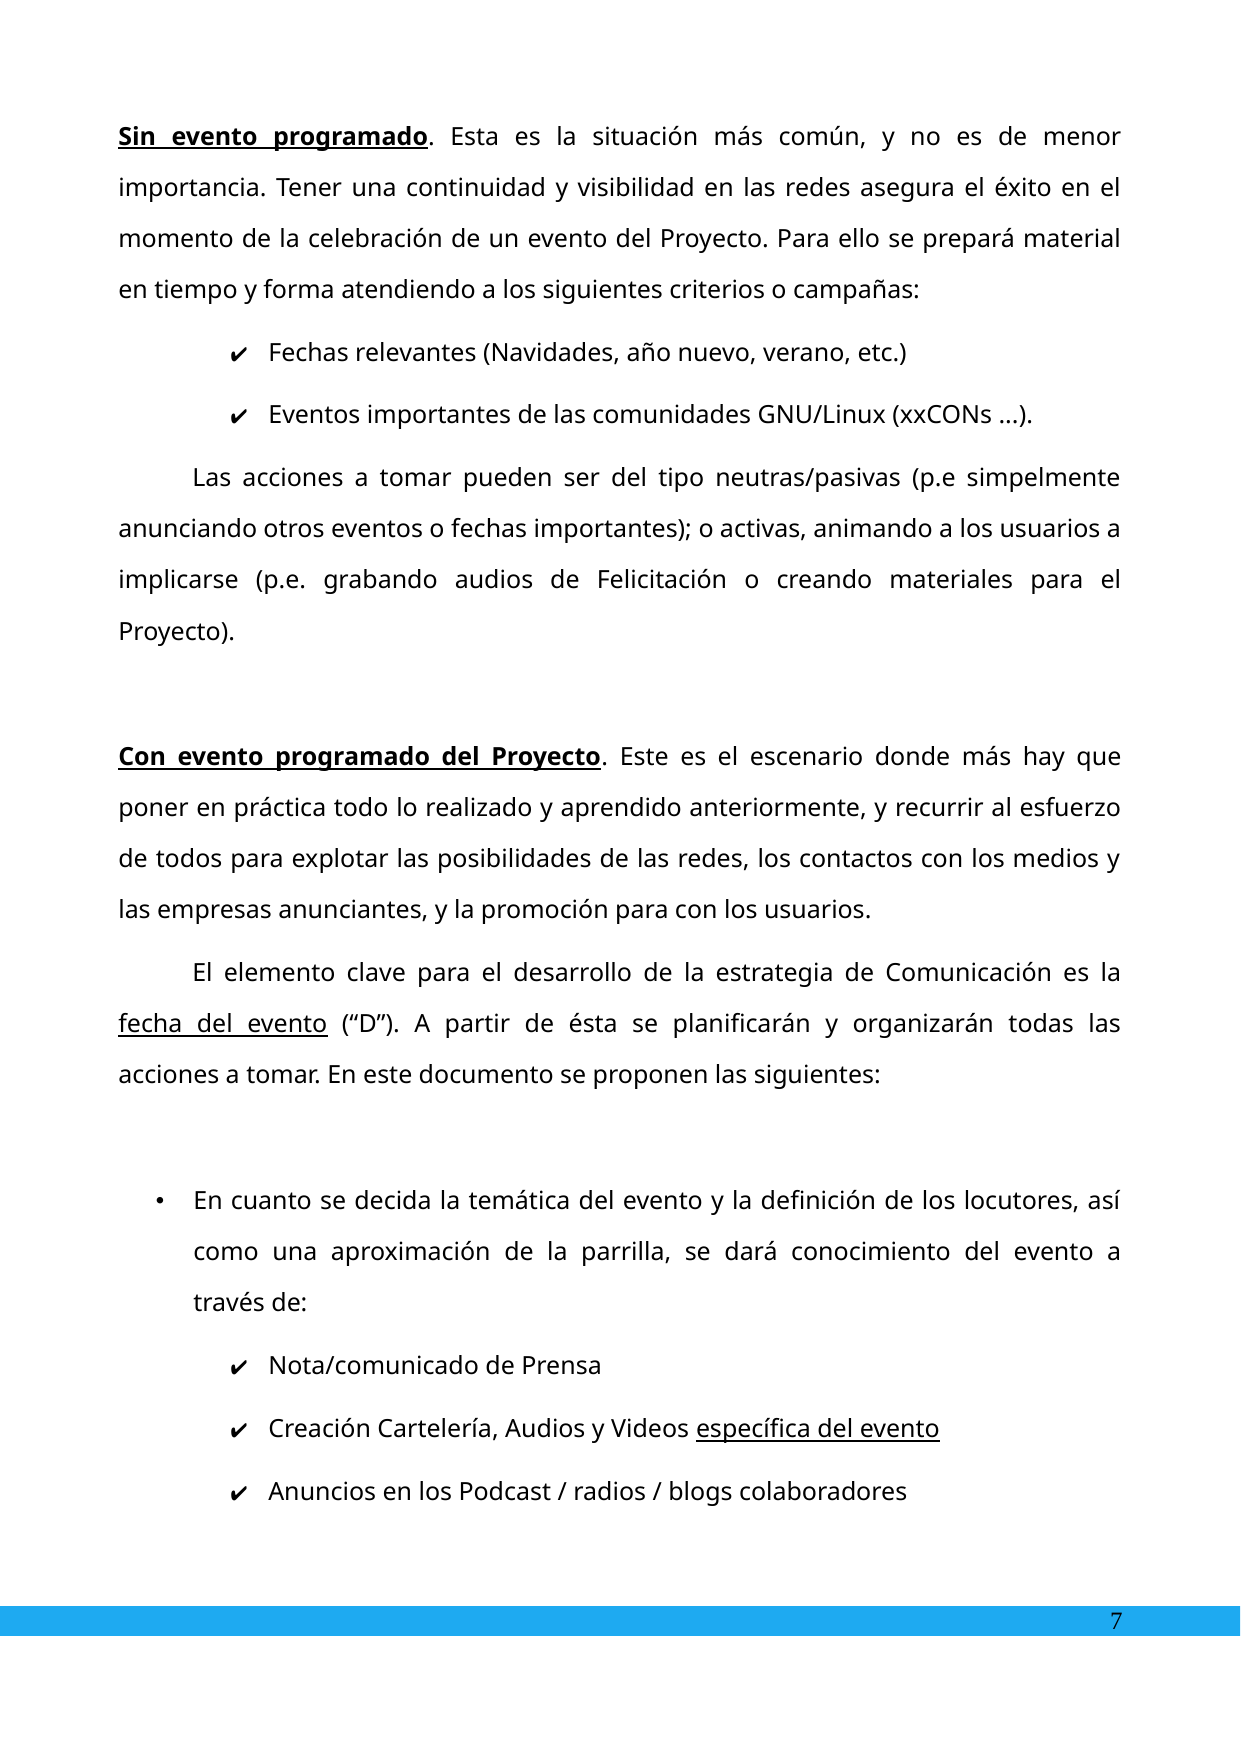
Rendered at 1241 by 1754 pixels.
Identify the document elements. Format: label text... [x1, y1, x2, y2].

list Fechas relevantes (Navidades, año nuevo, verano, etc.) [231, 334, 1122, 368]
list Eventos importantes de las comunidades GNU/Linux (xxCONs ...). [231, 397, 1122, 431]
picture [0, 1606, 1241, 1636]
list Anuncios en los Podcast / radios / blogs colaboradores [231, 1474, 1122, 1508]
list Creación Cartelería, Audios y Videos específica del evento [231, 1411, 1122, 1445]
list Nota/comunicado de Prensa [231, 1348, 1122, 1382]
text El elemento clave para el desarrollo de la estrategia de Comunicación es la fecha del evento (“D”). A partir de ésta se planificarán y organizarán todas las acciones a tomar. En este documento se proponen las siguientes: [118, 955, 1122, 1091]
text Con evento programado del Proyecto. Este es el escenario donde más hay que poner en práctica todo lo realizado y aprendido anteriormente, y recurrir al esfuerzo de todos para explotar las posibilidades de las redes, los contactos con los medios y las empresas anunciantes, y la promoción para con los usuarios. [118, 739, 1122, 926]
list En cuanto se decida la temática del evento y la definición de los locutores, así como una aproximación de la parrilla, se dará conocimiento del evento a través de: [156, 1183, 1122, 1319]
text Sin evento programado. Esta es la situación más común, y no es de menor importancia. Tener una continuidad y visibilidad en las redes asegura el éxito en el momento de la celebración de un evento del Proyecto. Para ello se prepará material en tiempo y forma atendiendo a los siguientes criterios o campañas: [118, 118, 1122, 305]
text Las acciones a tomar pueden ser del tipo neutras/pasivas (p.e simpelmente anunciando otros eventos o fechas importantes); o activas, animando a los usuarios a implicarse (p.e. grabando audios de Felicitación o creando materiales para el Proyecto). [118, 460, 1122, 647]
